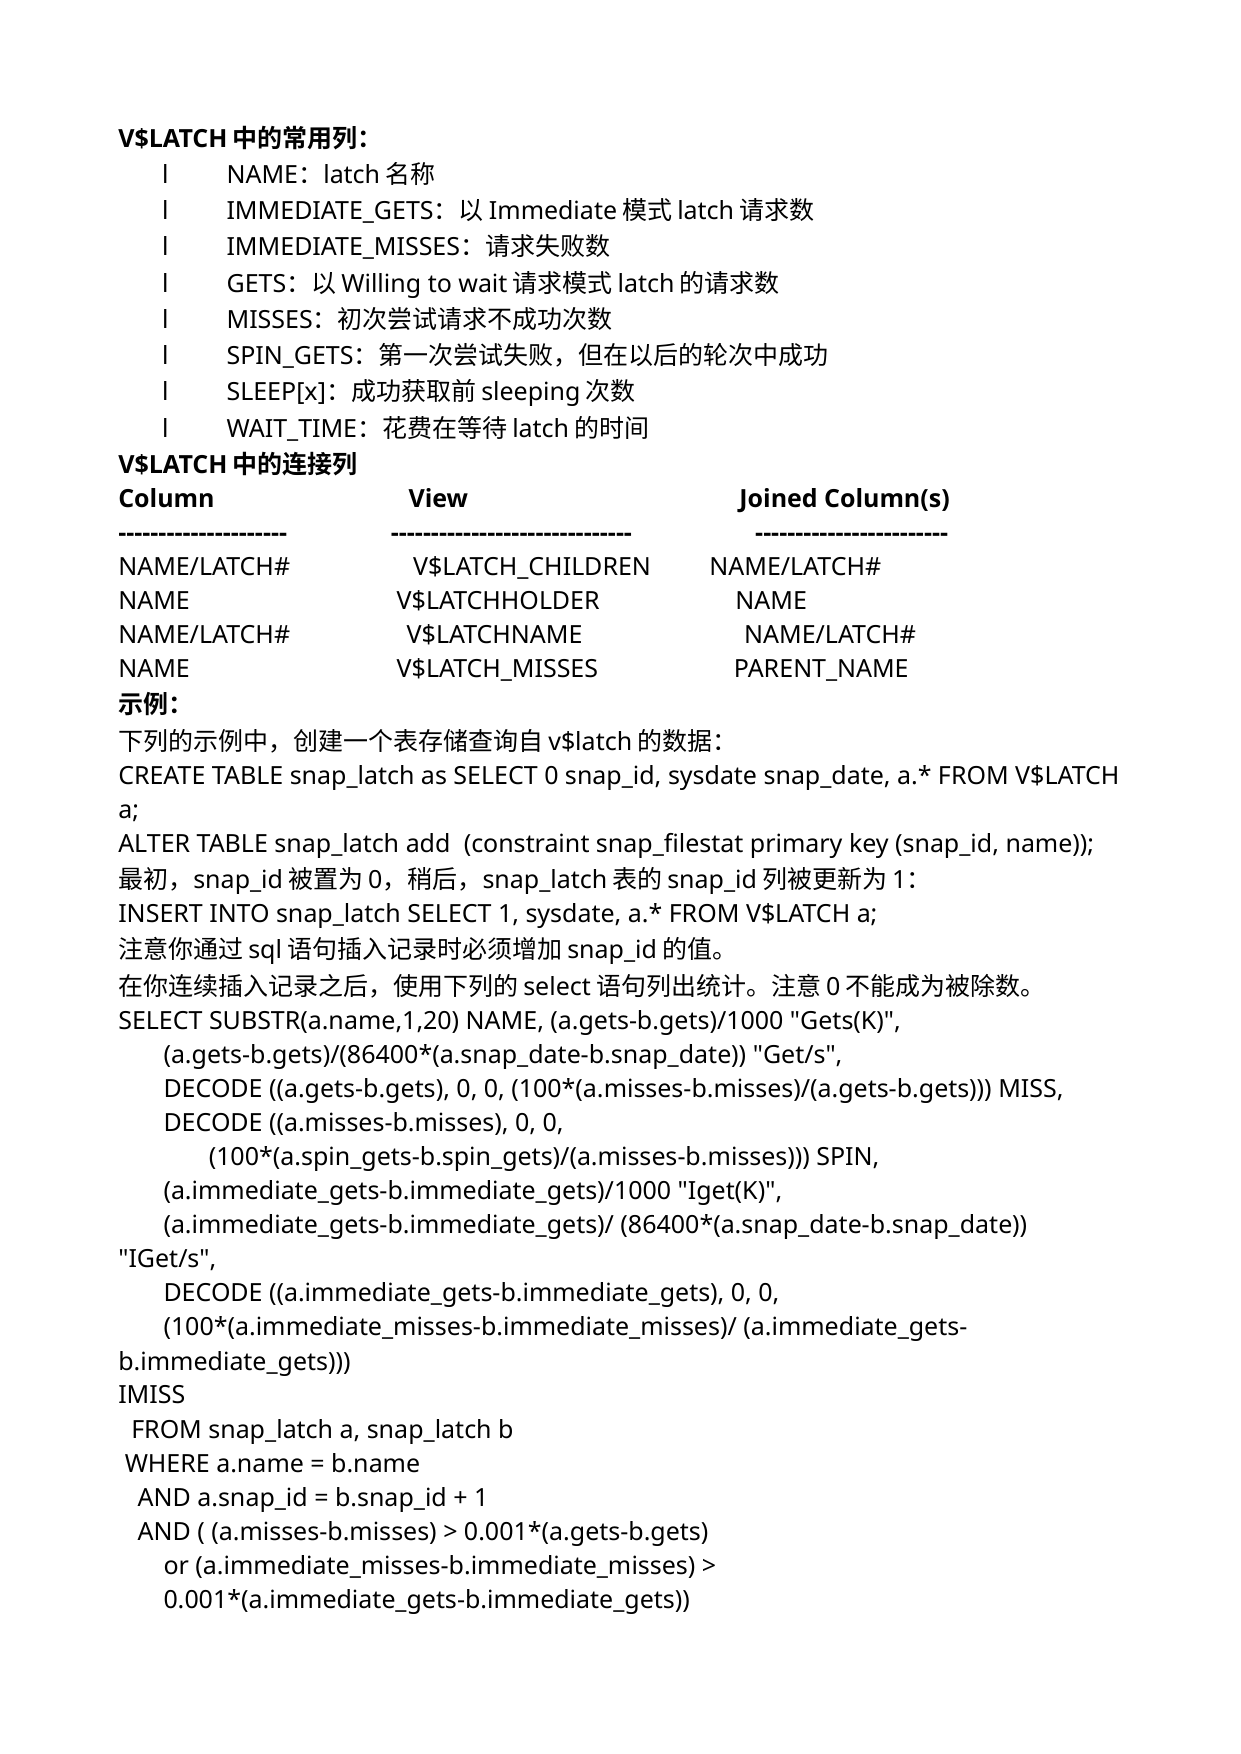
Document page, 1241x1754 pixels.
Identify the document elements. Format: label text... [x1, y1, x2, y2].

text l GETS：以Willing to wait请求模式latch的请求数 [162, 263, 1122, 299]
text (100*(a.immediate_misses-b.immediate_misses)/ (a.immediate_gets-b.immediate_gets))) [118, 1309, 1122, 1377]
text 最初，snap_id被置为0，稍后，snap_latch表的snap_id列被更新为1： [118, 860, 1122, 896]
text l WAIT_TIME：花费在等待latch的时间 [162, 408, 1122, 444]
text NAME/LATCH# V$LATCH_CHILDREN NAME/LATCH# [118, 549, 1122, 583]
text V$LATCH中的连接列 [118, 444, 1122, 481]
text NAME V$LATCHHOLDER NAME [118, 583, 1122, 617]
text l MISSES：初次尝试请求不成功次数 [162, 299, 1122, 336]
text INSERT INTO snap_latch SELECT 1, sysdate, a.* FROM V$LATCH a; [118, 896, 1122, 930]
text V$LATCH中的常用列： [118, 118, 1122, 154]
text NAME/LATCH# V$LATCHNAME NAME/LATCH# [118, 617, 1122, 651]
text ALTER TABLE snap_latch add (constraint snap_filestat primary key (snap_id, name)); [118, 826, 1122, 860]
text --------------------- ------------------------------ ------------------------ [118, 515, 1122, 549]
text DECODE ((a.misses-b.misses), 0, 0, [118, 1105, 1122, 1139]
text FROM snap_latch a, snap_latch b [118, 1411, 1122, 1445]
text NAME V$LATCH_MISSES PARENT_NAME [118, 651, 1122, 685]
text l NAME：latch名称 [162, 154, 1122, 191]
text l IMMEDIATE_GETS：以Immediate模式latch请求数 [162, 191, 1122, 227]
text WHERE a.name = b.name [118, 1445, 1122, 1479]
text l IMMEDIATE_MISSES：请求失败数 [162, 227, 1122, 263]
text SELECT SUBSTR(a.name,1,20) NAME, (a.gets-b.gets)/1000 "Gets(K)", [118, 1002, 1122, 1037]
text (a.immediate_gets-b.immediate_gets)/ (86400*(a.snap_date-b.snap_date)) "IGet/s", [118, 1207, 1122, 1275]
text 0.001*(a.immediate_gets-b.immediate_gets)) [118, 1582, 1122, 1616]
text (100*(a.spin_gets-b.spin_gets)/(a.misses-b.misses))) SPIN, [118, 1139, 1122, 1173]
text DECODE ((a.immediate_gets-b.immediate_gets), 0, 0, [118, 1275, 1122, 1309]
text AND a.snap_id = b.snap_id + 1 [118, 1479, 1122, 1513]
text DECODE ((a.gets-b.gets), 0, 0, (100*(a.misses-b.misses)/(a.gets-b.gets))) MISS, [118, 1071, 1122, 1105]
text 示例： 下列的示例中，创建一个表存储查询自v$latch的数据： [118, 685, 1122, 757]
text (a.immediate_gets-b.immediate_gets)/1000 "Iget(K)", [118, 1173, 1122, 1207]
text 注意你通过sql语句插入记录时必须增加snap_id的值。 [118, 930, 1122, 966]
text or (a.immediate_misses-b.immediate_misses) > [118, 1547, 1122, 1582]
text (a.gets-b.gets)/(86400*(a.snap_date-b.snap_date)) "Get/s", [118, 1037, 1122, 1071]
text AND ( (a.misses-b.misses) > 0.001*(a.gets-b.gets) [118, 1513, 1122, 1547]
text l SLEEP[x]：成功获取前sleeping次数 [162, 372, 1122, 408]
text CREATE TABLE snap_latch as SELECT 0 snap_id, sysdate snap_date, a.* FROM V$LATCH a; [118, 757, 1122, 826]
text 在你连续插入记录之后，使用下列的select语句列出统计。注意0不能成为被除数。 [118, 966, 1122, 1002]
text Column View Joined Column(s) [118, 481, 1122, 515]
text IMISS [118, 1377, 1122, 1411]
text l SPIN_GETS：第一次尝试失败，但在以后的轮次中成功 [162, 336, 1122, 372]
